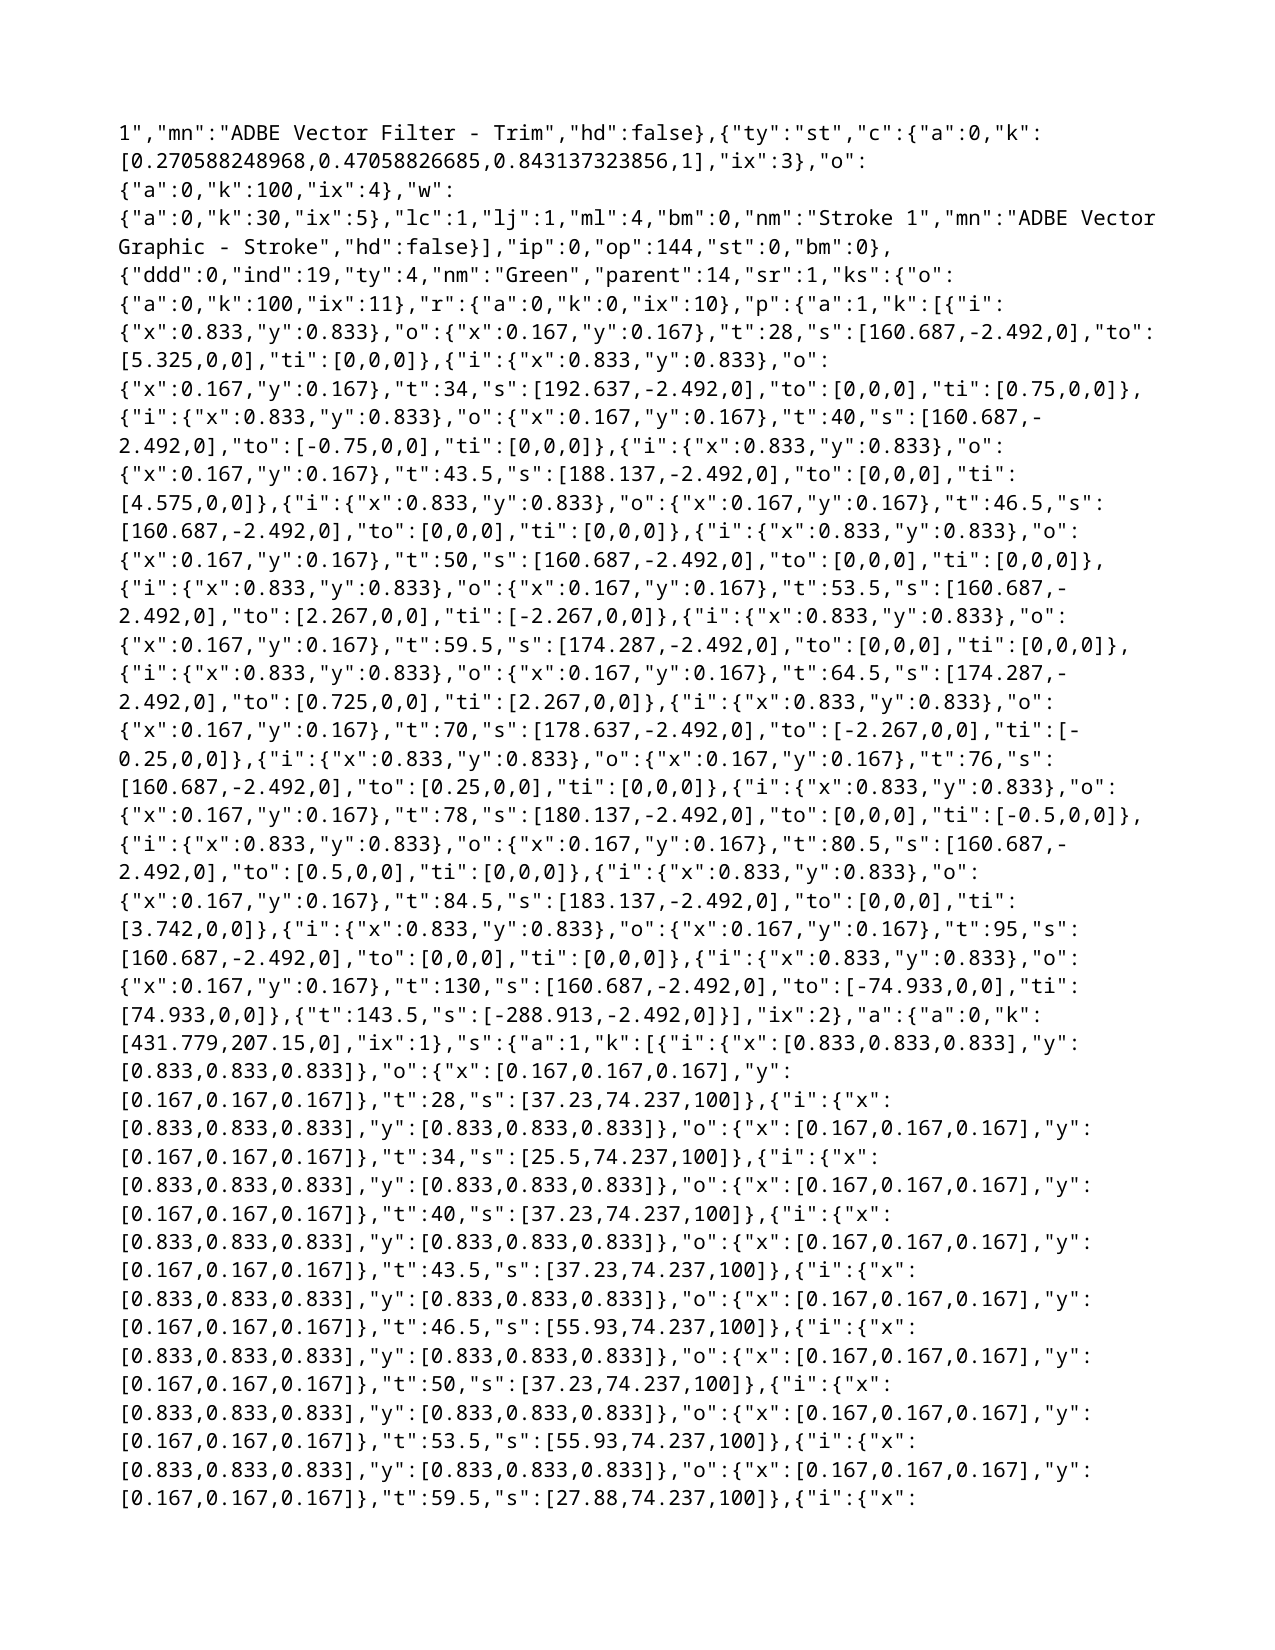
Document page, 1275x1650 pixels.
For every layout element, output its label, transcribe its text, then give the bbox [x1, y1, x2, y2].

text 1","mn":"ADBE Vector Filter - Trim","hd":false},{"ty":"st","c":{"a":0,"k":[0.270588248968,0.47058826685,0.843137323856,1],"ix":3},"o":{"a":0,"k":100,"ix":4},"w":{"a":0,"k":30,"ix":5},"lc":1,"lj":1,"ml":4,"bm":0,"nm":"Stroke 1","mn":"ADBE Vector Graphic - Stroke","hd":false}],"ip":0,"op":144,"st":0,"bm":0},{"ddd":0,"ind":19,"ty":4,"nm":"Green","parent":14,"sr":1,"ks":{"o":{"a":0,"k":100,"ix":11},"r":{"a":0,"k":0,"ix":10},"p":{"a":1,"k":[{"i":{"x":0.833,"y":0.833},"o":{"x":0.167,"y":0.167},"t":28,"s":[160.687,-2.492,0],"to":[5.325,0,0],"ti":[0,0,0]},{"i":{"x":0.833,"y":0.833},"o":{"x":0.167,"y":0.167},"t":34,"s":[192.637,-2.492,0],"to":[0,0,0],"ti":[0.75,0,0]},{"i":{"x":0.833,"y":0.833},"o":{"x":0.167,"y":0.167},"t":40,"s":[160.687,-2.492,0],"to":[-0.75,0,0],"ti":[0,0,0]},{"i":{"x":0.833,"y":0.833},"o":{"x":0.167,"y":0.167},"t":43.5,"s":[188.137,-2.492,0],"to":[0,0,0],"ti":[4.575,0,0]},{"i":{"x":0.833,"y":0.833},"o":{"x":0.167,"y":0.167},"t":46.5,"s":[160.687,-2.492,0],"to":[0,0,0],"ti":[0,0,0]},{"i":{"x":0.833,"y":0.833},"o":{"x":0.167,"y":0.167},"t":50,"s":[160.687,-2.492,0],"to":[0,0,0],"ti":[0,0,0]},{"i":{"x":0.833,"y":0.833},"o":{"x":0.167,"y":0.167},"t":53.5,"s":[160.687,-2.492,0],"to":[2.267,0,0],"ti":[-2.267,0,0]},{"i":{"x":0.833,"y":0.833},"o":{"x":0.167,"y":0.167},"t":59.5,"s":[174.287,-2.492,0],"to":[0,0,0],"ti":[0,0,0]},{"i":{"x":0.833,"y":0.833},"o":{"x":0.167,"y":0.167},"t":64.5,"s":[174.287,-2.492,0],"to":[0.725,0,0],"ti":[2.267,0,0]},{"i":{"x":0.833,"y":0.833},"o":{"x":0.167,"y":0.167},"t":70,"s":[178.637,-2.492,0],"to":[-2.267,0,0],"ti":[-0.25,0,0]},{"i":{"x":0.833,"y":0.833},"o":{"x":0.167,"y":0.167},"t":76,"s":[160.687,-2.492,0],"to":[0.25,0,0],"ti":[0,0,0]},{"i":{"x":0.833,"y":0.833},"o":{"x":0.167,"y":0.167},"t":78,"s":[180.137,-2.492,0],"to":[0,0,0],"ti":[-0.5,0,0]},{"i":{"x":0.833,"y":0.833},"o":{"x":0.167,"y":0.167},"t":80.5,"s":[160.687,-2.492,0],"to":[0.5,0,0],"ti":[0,0,0]},{"i":{"x":0.833,"y":0.833},"o":{"x":0.167,"y":0.167},"t":84.5,"s":[183.137,-2.492,0],"to":[0,0,0],"ti":[3.742,0,0]},{"i":{"x":0.833,"y":0.833},"o":{"x":0.167,"y":0.167},"t":95,"s":[160.687,-2.492,0],"to":[0,0,0],"ti":[0,0,0]},{"i":{"x":0.833,"y":0.833},"o":{"x":0.167,"y":0.167},"t":130,"s":[160.687,-2.492,0],"to":[-74.933,0,0],"ti":[74.933,0,0]},{"t":143.5,"s":[-288.913,-2.492,0]}],"ix":2},"a":{"a":0,"k":[431.779,207.15,0],"ix":1},"s":{"a":1,"k":[{"i":{"x":[0.833,0.833,0.833],"y":[0.833,0.833,0.833]},"o":{"x":[0.167,0.167,0.167],"y":[0.167,0.167,0.167]},"t":28,"s":[37.23,74.237,100]},{"i":{"x":[0.833,0.833,0.833],"y":[0.833,0.833,0.833]},"o":{"x":[0.167,0.167,0.167],"y":[0.167,0.167,0.167]},"t":34,"s":[25.5,74.237,100]},{"i":{"x":[0.833,0.833,0.833],"y":[0.833,0.833,0.833]},"o":{"x":[0.167,0.167,0.167],"y":[0.167,0.167,0.167]},"t":40,"s":[37.23,74.237,100]},{"i":{"x":[0.833,0.833,0.833],"y":[0.833,0.833,0.833]},"o":{"x":[0.167,0.167,0.167],"y":[0.167,0.167,0.167]},"t":43.5,"s":[37.23,74.237,100]},{"i":{"x":[0.833,0.833,0.833],"y":[0.833,0.833,0.833]},"o":{"x":[0.167,0.167,0.167],"y":[0.167,0.167,0.167]},"t":46.5,"s":[55.93,74.237,100]},{"i":{"x":[0.833,0.833,0.833],"y":[0.833,0.833,0.833]},"o":{"x":[0.167,0.167,0.167],"y":[0.167,0.167,0.167]},"t":50,"s":[37.23,74.237,100]},{"i":{"x":[0.833,0.833,0.833],"y":[0.833,0.833,0.833]},"o":{"x":[0.167,0.167,0.167],"y":[0.167,0.167,0.167]},"t":53.5,"s":[55.93,74.237,100]},{"i":{"x":[0.833,0.833,0.833],"y":[0.833,0.833,0.833]},"o":{"x":[0.167,0.167,0.167],"y":[0.167,0.167,0.167]},"t":59.5,"s":[27.88,74.237,100]},{"i":{"x": [118, 118, 1157, 1512]
